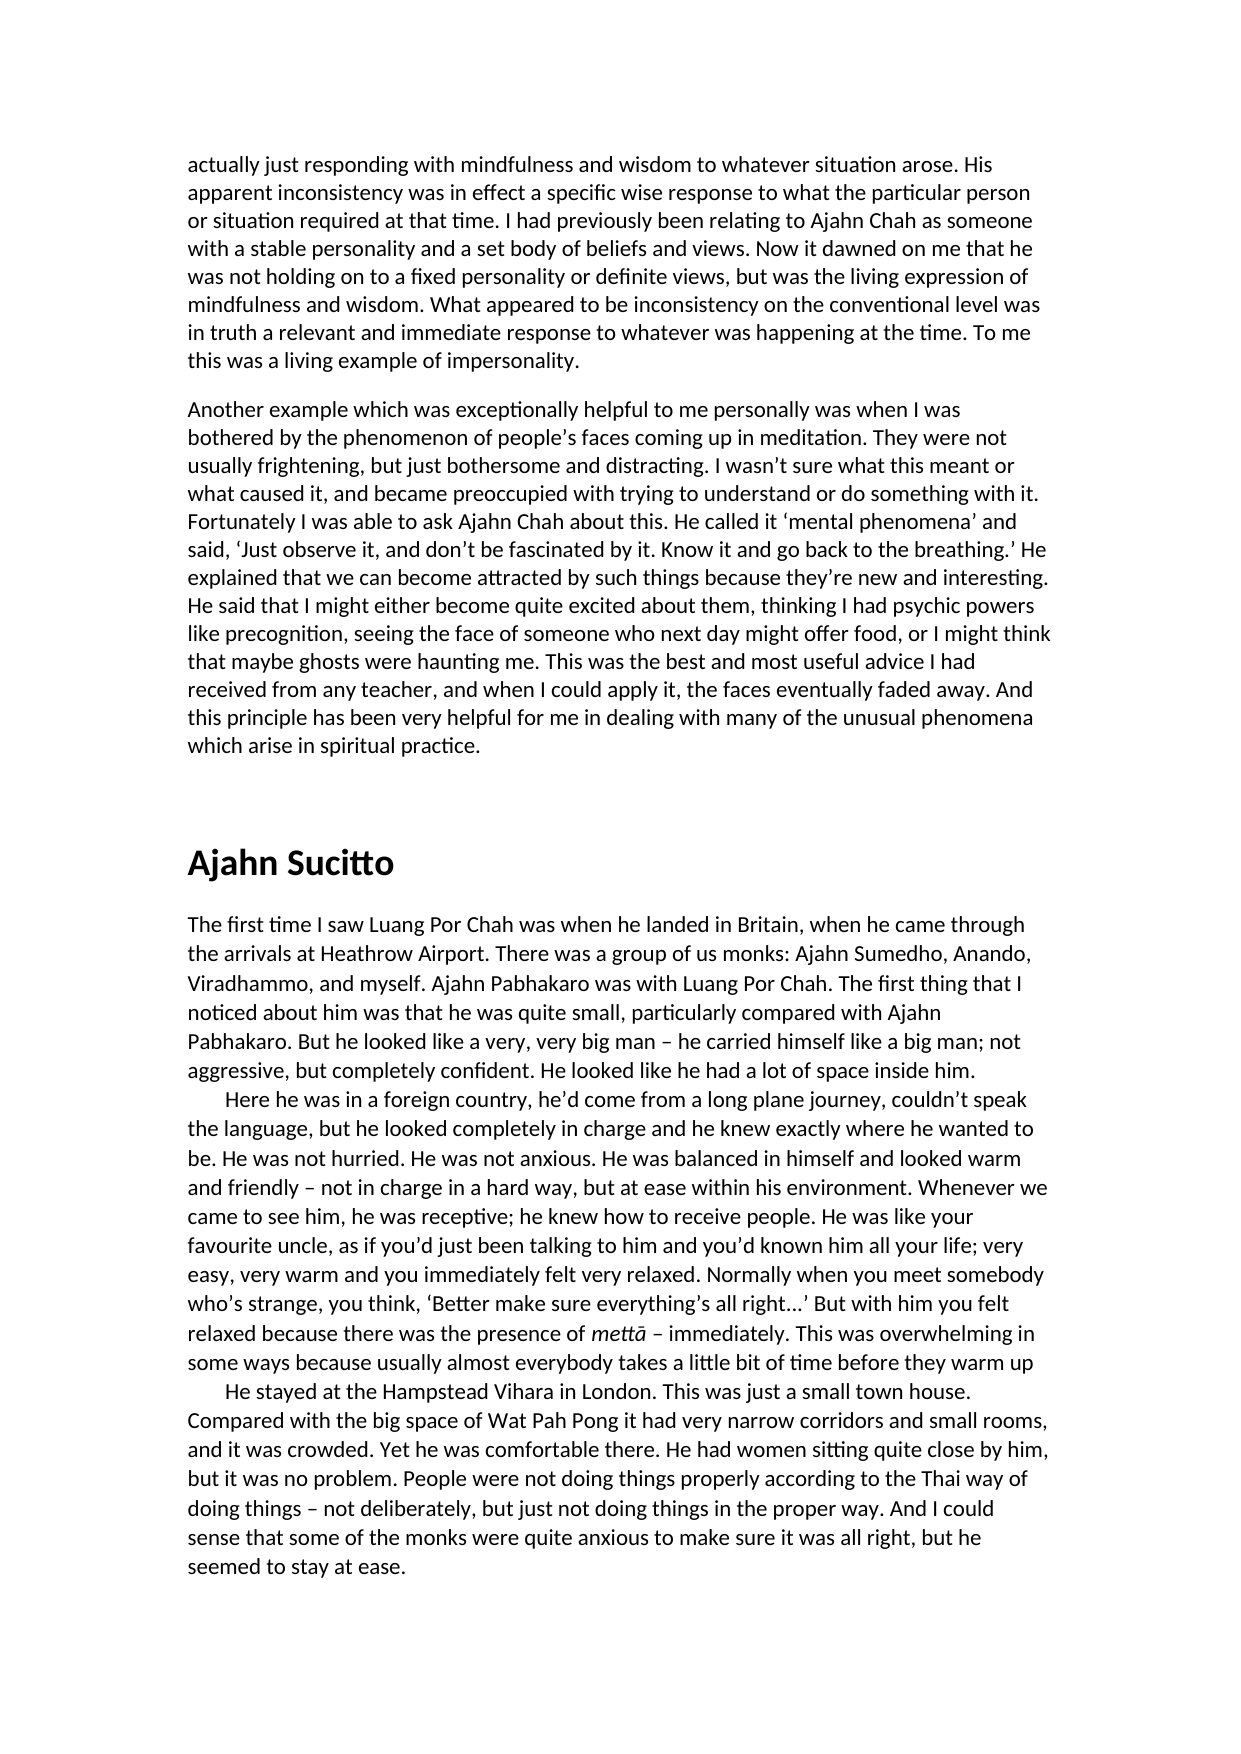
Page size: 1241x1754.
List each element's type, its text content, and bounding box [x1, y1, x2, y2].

text The first time I saw Luang Por Chah was when he landed in Britain, when he came through the arrivals at Heathrow Airport. There was a group of us monks: Ajahn Sumedho, Anando, Viradhammo, and myself. Ajahn Pabhakaro was with Luang Por Chah. The first thing that I noticed about him was that he was quite small, particularly compared with Ajahn Pabhakaro. But he looked like a very, very big man – he carried himself like a big man; not aggressive, but completely confident. He looked like he had a lot of space inside him. [187, 909, 1053, 1084]
text He stayed at the Hampstead Vihara in London. This was just a small town house. Compared with the big space of Wat Pah Pong it had very narrow corridors and small rooms, and it was crowded. Yet he was comfortable there. He had women sitting quite close by him, but it was no problem. People were not doing things properly according to the Thai way of doing things – not deliberately, but just not doing things in the proper way. And I could sense that some of the monks were quite anxious to make sure it was all right, but he seemed to stay at ease. [187, 1376, 1053, 1580]
text Ajahn Sucitto [187, 838, 1053, 884]
text Here he was in a foreign country, he’d come from a long plane journey, couldn’t speak the language, but he looked completely in charge and he knew exactly where he wanted to be. He was not hurried. He was not anxious. He was balanced in himself and looked warm and friendly – not in charge in a hard way, but at ease within his environment. Whenever we came to see him, he was receptive; he knew how to receive people. He was like your favourite uncle, as if you’d just been talking to him and you’d known him all your life; very easy, very warm and you immediately felt very relaxed. Normally when you meet somebody who’s strange, you think, ‘Better make sure everything’s all right...’ But with him you felt relaxed because there was the presence of mettā – immediately. This was overwhelming in some ways because usually almost everybody takes a little bit of time before they warm up [187, 1084, 1053, 1376]
text actually just responding with mindfulness and wisdom to whatever situation arose. His apparent inconsistency was in effect a specific wise response to what the particular person or situation required at that time. I had previously been relating to Ajahn Chah as someone with a stable personality and a set body of beliefs and views. Now it dawned on me that he was not holding on to a fixed personality or definite views, but was the living expression of mindfulness and wisdom. What appeared to be inconsistency on the conventional level was in truth a relevant and immediate response to whatever was happening at the time. To me this was a living example of impersonality. [187, 150, 1053, 374]
text Another example which was exceptionally helpful to me personally was when I was bothered by the phenomenon of people’s faces coming up in meditation. They were not usually frightening, but just bothersome and distracting. I wasn’t sure what this meant or what caused it, and became preoccupied with trying to understand or do something with it. Fortunately I was able to ask Ajahn Chah about this. He called it ‘mental phenomena’ and said, ‘Just observe it, and don’t be fascinated by it. Know it and go back to the breathing.’ He explained that we can become attracted by such things because they’re new and interesting. He said that I might either become quite excited about them, thinking I had psychic powers like precognition, seeing the face of someone who next day might offer food, or I might think that maybe ghosts were haunting me. This was the best and most useful advice I had received from any teacher, and when I could apply it, the faces eventually faded away. And this principle has been very helpful for me in dealing with many of the unusual phenomena which arise in spiritual practice. [187, 395, 1053, 759]
